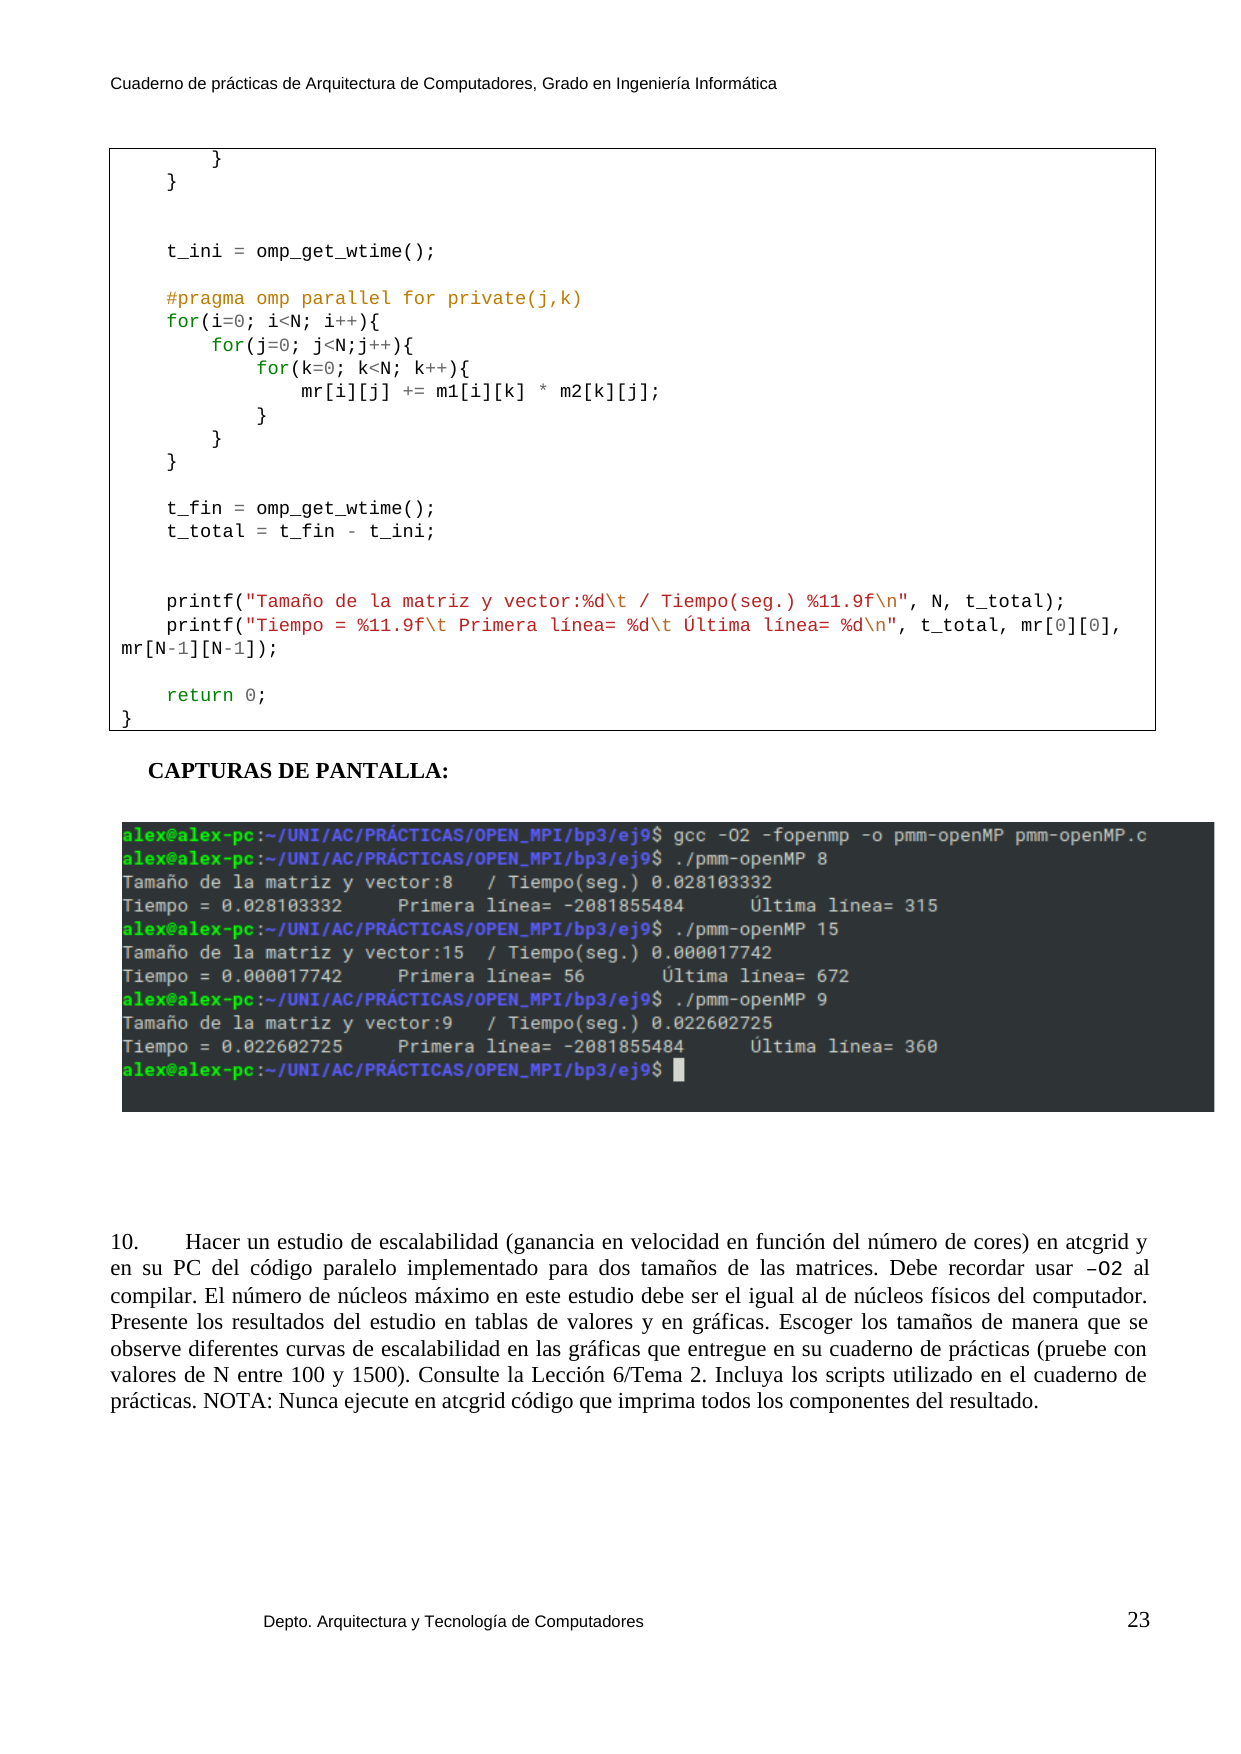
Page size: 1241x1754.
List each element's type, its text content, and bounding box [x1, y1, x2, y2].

list Hacer un estudio de escalabilidad (ganancia en velocidad en función del número de cores) en atcgrid y en su PC del código paralelo implementado para dos tamaños de las matrices. Debe recordar usar –O2 al compilar. El número de núcleos máximo en este estudio debe ser el igual al de núcleos físicos del computador. Presente los resultados del estudio en tablas de valores y en gráficas. Escoger los tamaños de manera que se observe diferentes curvas de escalabilidad en las gráficas que entregue en su cuaderno de prácticas (pruebe con valores de N entre 100 y 1500). Consulte la Lección 6/Tema 2. Incluya los scripts utilizado en el cuaderno de prácticas. NOTA: Nunca ejecute en atcgrid código que imprima todos los componentes del resultado. [110, 1228, 1150, 1414]
table_header } } t_ini = omp_get_wtime(); #pragma omp parallel for private(j,k) for(i=0; i<N; i++){ for(j=0; j<N;j++){ for(k=0; k<N; k++){ mr[i][j] += m1[i][k] * m2[k][j]; } } } t_fin = omp_get_wtime(); t_total = t_fin - t_ini; printf("Tamaño de la matriz y vector:%d\t / Tiempo(seg.) %11.9f\n", N, t_total); printf("Tiempo = %11.9f\t Primera línea= %d\t Última línea= %d\n", t_total, mr[0][0], mr[N-1][N-1]); return 0; } [110, 149, 1155, 730]
text CAPTURAS DE PANTALLA: [148, 757, 1150, 784]
picture [122, 822, 1215, 1112]
